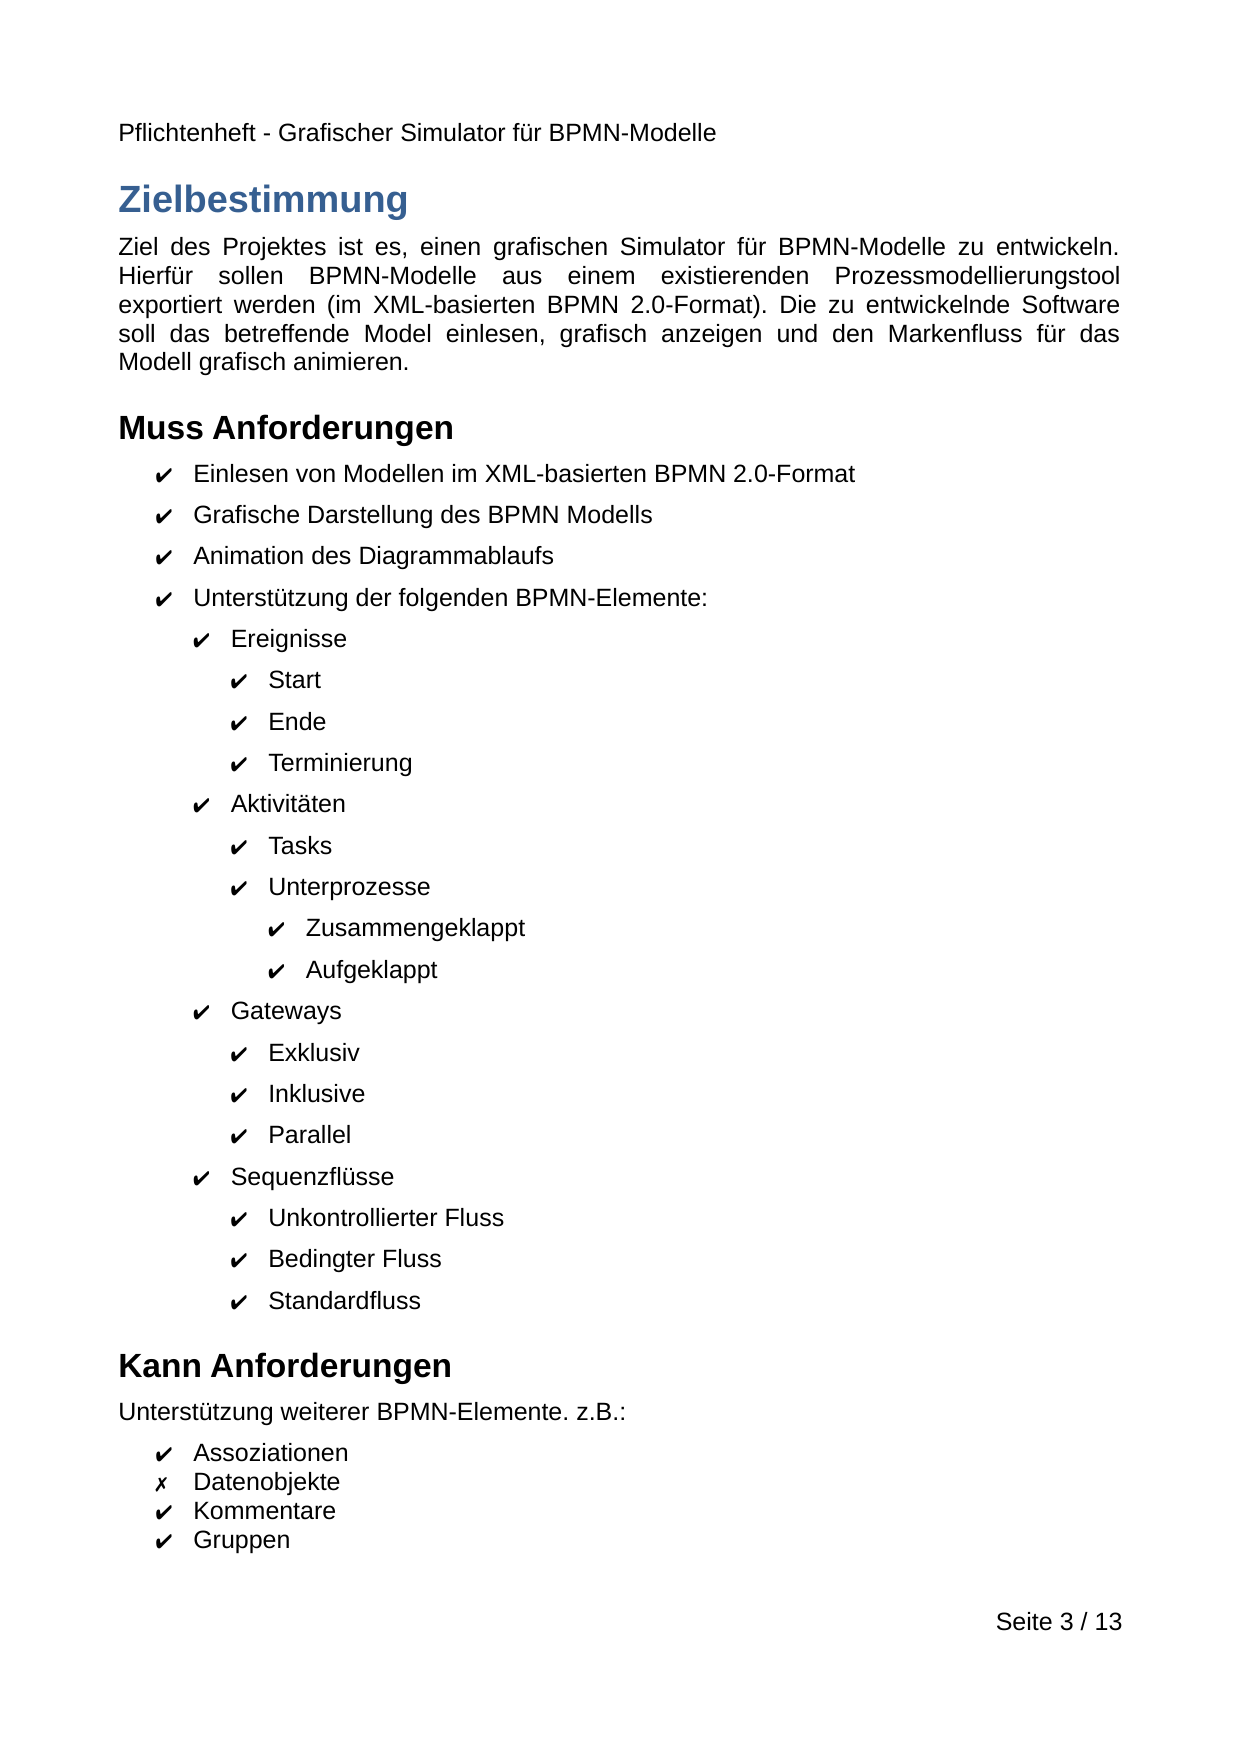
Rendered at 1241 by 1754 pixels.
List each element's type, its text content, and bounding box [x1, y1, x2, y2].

list Parallel [231, 1120, 1122, 1149]
list Tasks [231, 831, 1122, 859]
list Start [231, 665, 1122, 694]
text Ziel des Projektes ist es, einen grafischen Simulator für BPMN-Modelle zu entwickeln. Hierfür sollen BPMN-Modelle aus einem existierenden Prozessmodellierungstool exportiert werden (im XML-basierten BPMN 2.0-Format). Die zu entwickelnde Software soll das betreffende Model einlesen, grafisch anzeigen und den Markenfluss für das Modell grafisch animieren. [118, 232, 1122, 376]
subtitle Zielbestimmung [118, 176, 1122, 220]
list Einlesen von Modellen im XML-basierten BPMN 2.0-Format [156, 458, 1122, 487]
text Unterstützung weiterer BPMN-Elemente. z.B.: [118, 1397, 1122, 1426]
list Grafische Darstellung des BPMN Modells [156, 500, 1122, 529]
list Aktivitäten [193, 789, 1122, 818]
list Sequenzflüsse [193, 1162, 1122, 1190]
list Gateways [193, 996, 1122, 1025]
list Zusammengeklappt [268, 913, 1122, 942]
list Datenobjekte [156, 1467, 1122, 1496]
subtitle Muss Anforderungen [118, 407, 1122, 446]
list Aufgeklappt [268, 955, 1122, 984]
list Ende [231, 707, 1122, 736]
list Unterprozesse [231, 872, 1122, 901]
list Kommentare [156, 1496, 1122, 1525]
list Unkontrollierter Fluss [231, 1203, 1122, 1232]
subtitle Kann Anforderungen [118, 1346, 1122, 1384]
list Inklusive [231, 1079, 1122, 1108]
list Standardfluss [231, 1286, 1122, 1314]
list Exklusiv [231, 1037, 1122, 1066]
list Bedingter Fluss [231, 1244, 1122, 1273]
list Assoziationen [156, 1438, 1122, 1467]
list Animation des Diagrammablaufs [156, 541, 1122, 570]
list Gruppen [156, 1525, 1122, 1553]
list Ereignisse [193, 624, 1122, 653]
list Terminierung [231, 748, 1122, 777]
list Unterstützung der folgenden BPMN-Elemente: [156, 583, 1122, 611]
